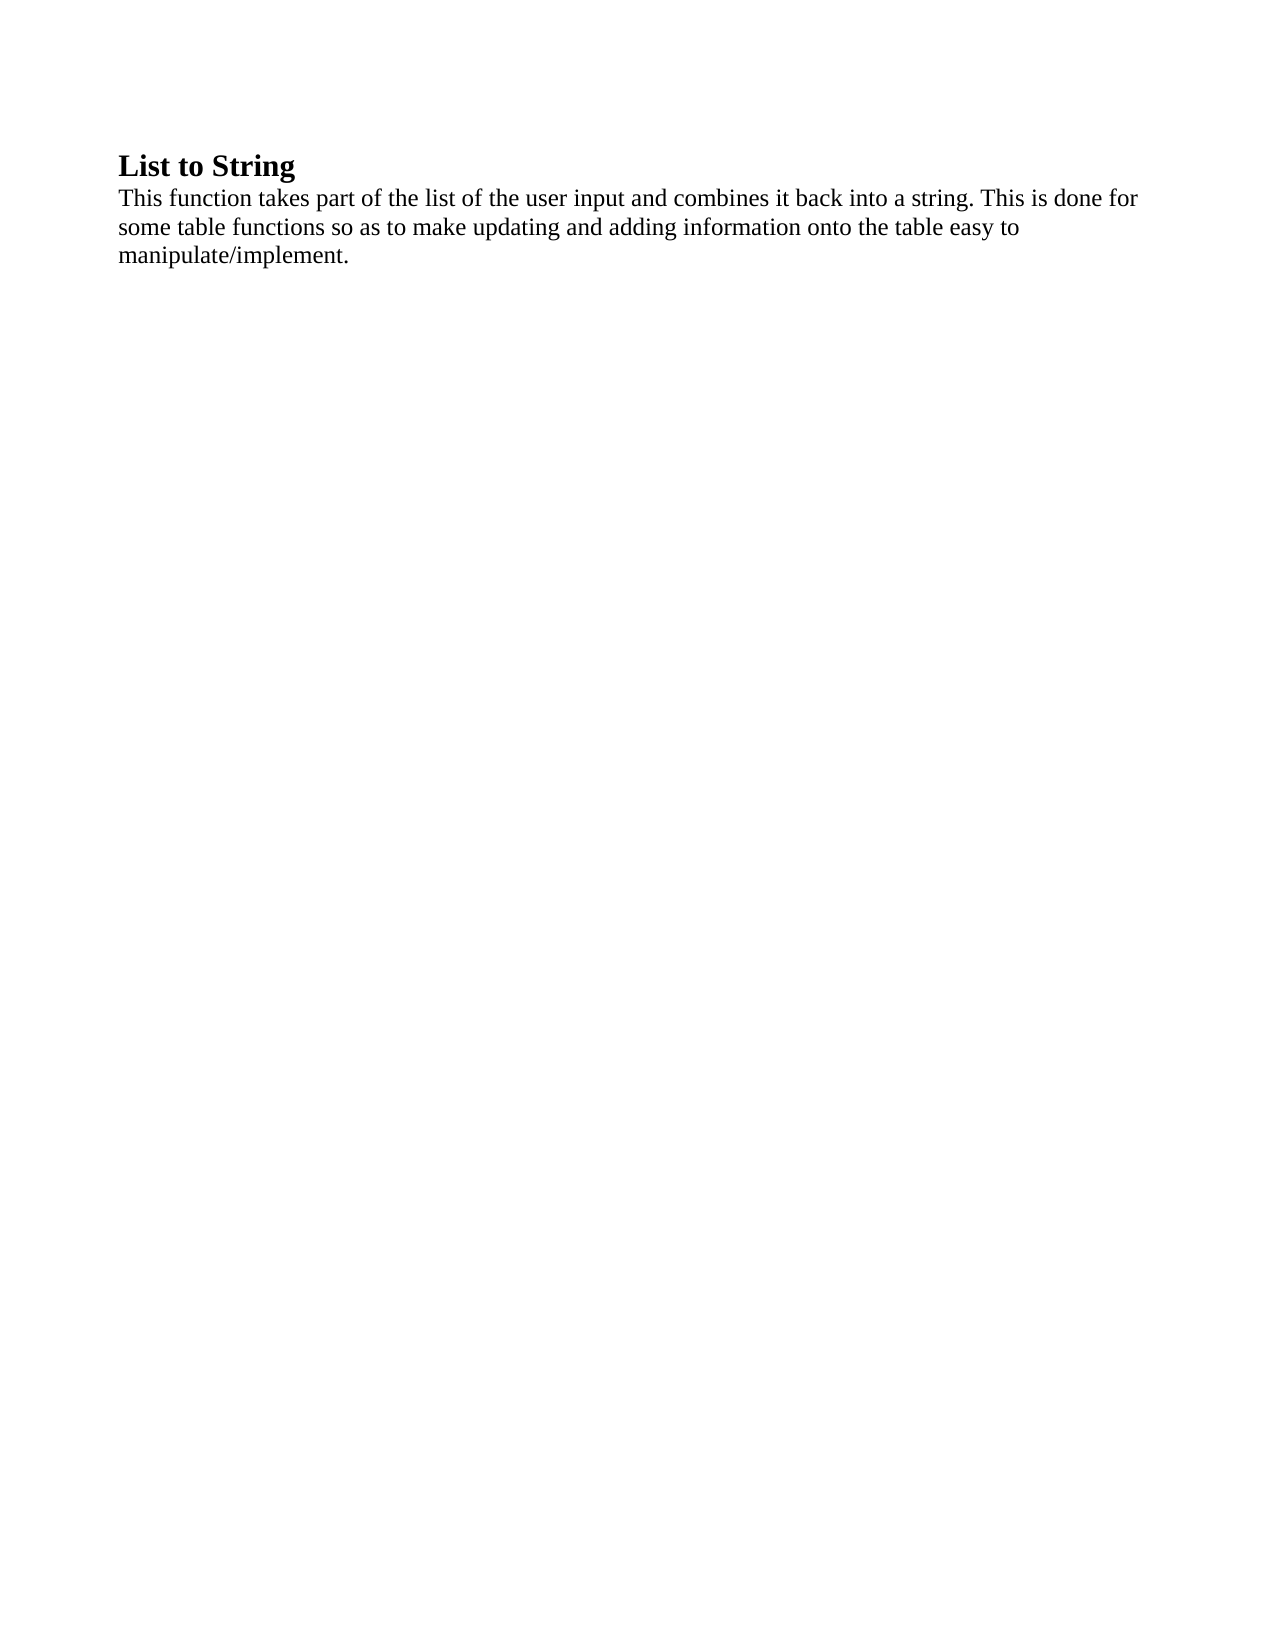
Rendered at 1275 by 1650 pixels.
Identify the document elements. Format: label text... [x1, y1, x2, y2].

text List to String [118, 147, 1157, 183]
text This function takes part of the list of the user input and combines it back into a string. This is done for some table functions so as to make updating and adding information onto the table easy to manipulate/implement. [118, 183, 1157, 269]
